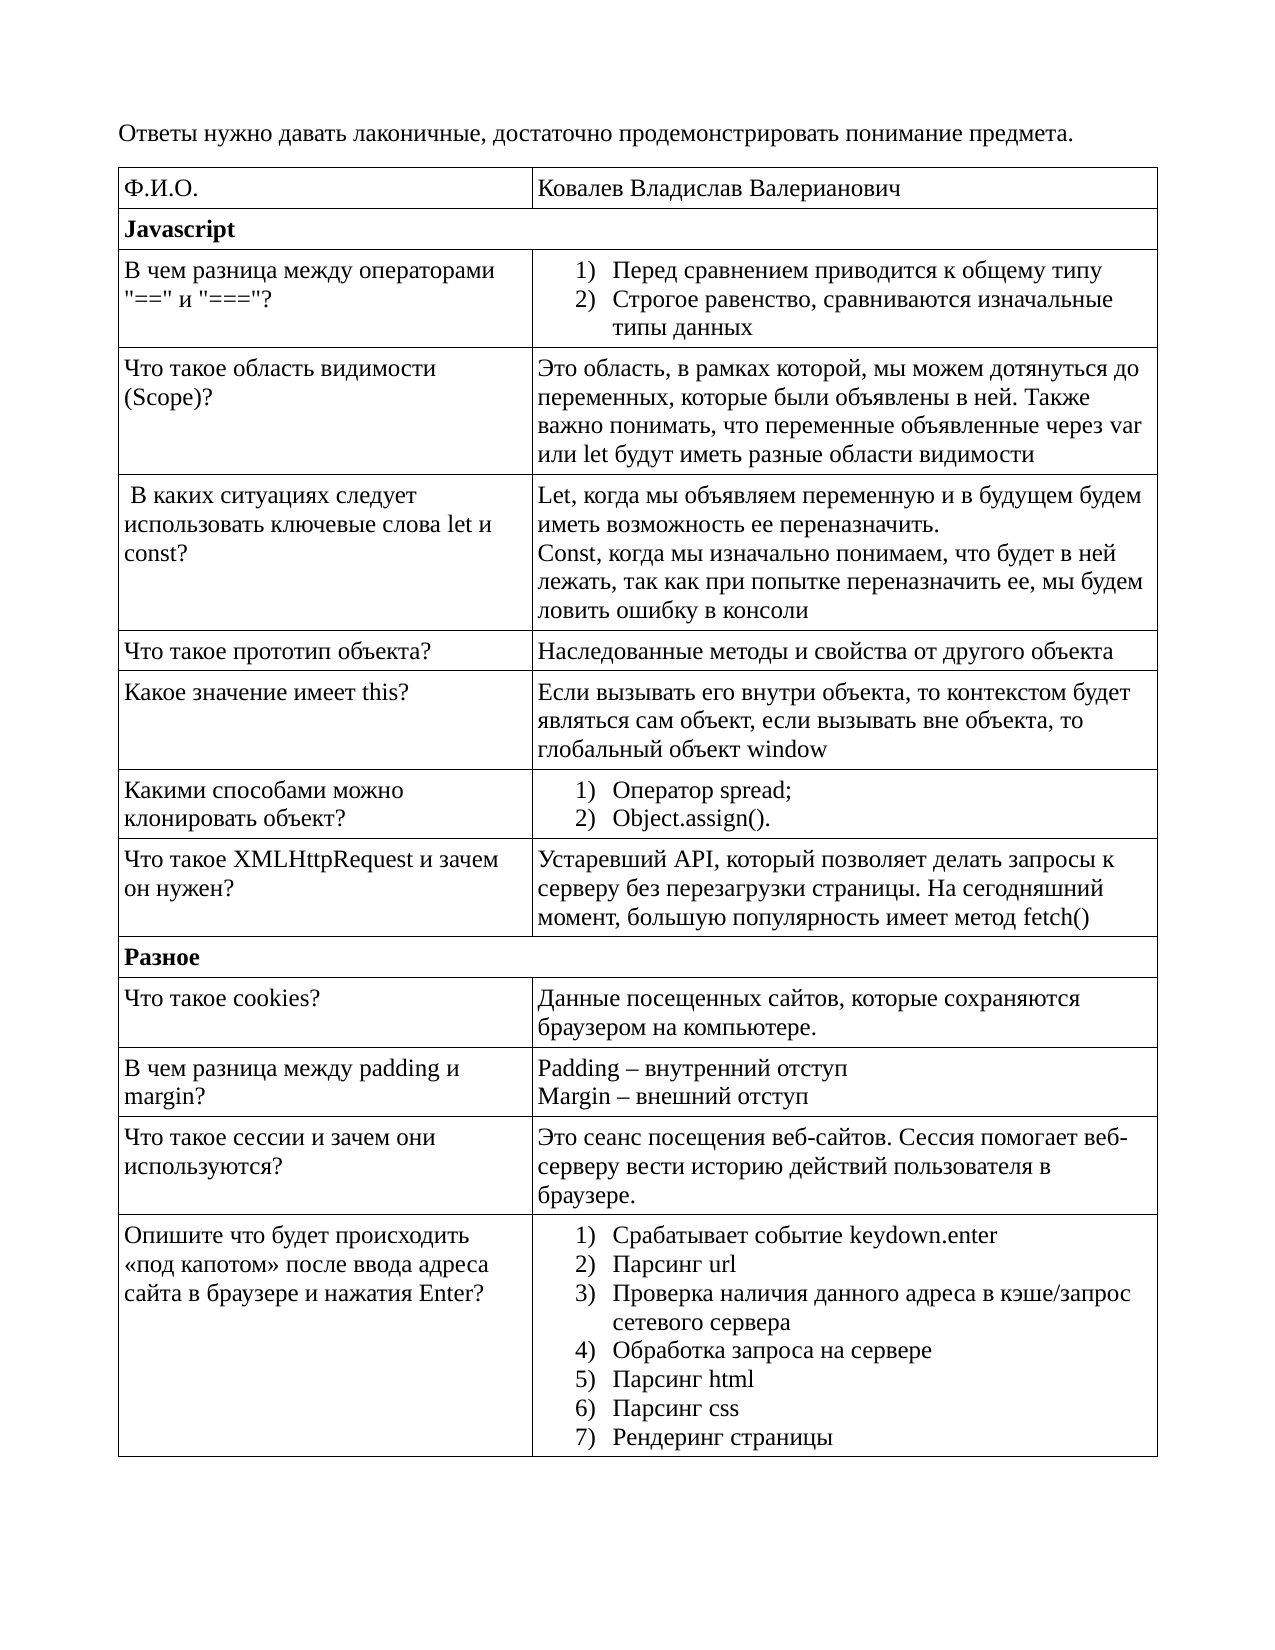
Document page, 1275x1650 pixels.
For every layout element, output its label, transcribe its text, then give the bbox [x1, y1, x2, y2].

table_cell В каких ситуациях следует использовать ключевые слова let и const? [119, 475, 532, 629]
table_cell Что такое XMLHttpRequest и зачем он нужен? [119, 839, 532, 936]
table_cell Let, когда мы объявляем переменную и в будущем будем иметь возможность ее переназначить. Const, когда мы изначально понимаем, что будет в ней лежать, так как при попытке переназначить ее, мы будем ловить ошибку в консоли [533, 475, 1157, 629]
table_cell Что такое cookies? [119, 978, 532, 1046]
text Ответы нужно давать лаконичные, достаточно продемонстрировать понимание предмета. [118, 118, 1157, 147]
table_cell Что такое сессии и зачем они используются? [119, 1117, 532, 1214]
table_cell Наследованные методы и свойства от другого объекта [533, 631, 1157, 670]
table_cell Какое значение имеет this? [119, 671, 532, 768]
table_cell Padding – внутренний отступ Margin – внешний отступ [533, 1048, 1157, 1116]
table_cell Это область, в рамках которой, мы можем дотянуться до переменных, которые были объявлены в ней. Также важно понимать, что переменные объявленные через var или let будут иметь разные области видимости [533, 348, 1157, 474]
table_cell Данные посещенных сайтов, которые сохраняются браузером на компьютере. [533, 978, 1157, 1046]
table_cell В чем разница между операторами "==" и "==="? [119, 250, 532, 347]
table_cell Оператор spread; Object.assign(). [533, 770, 1157, 838]
table_cell Если вызывать его внутри объекта, то контекстом будет являться сам объект, если вызывать вне объекта, то глобальный объект window [533, 671, 1157, 768]
table_cell Какими способами можно клонировать объект? [119, 770, 532, 838]
table_cell Что такое область видимости (Scope)? [119, 348, 532, 474]
table_cell Разное [119, 937, 1157, 977]
table_cell Перед сравнением приводится к общему типу Строгое равенство, сравниваются изначальные типы данных [533, 250, 1157, 347]
table_cell Срабатывает событие keydown.enter Парсинг url Проверка наличия данного адреса в кэше/запрос сетевого сервера Обработка запроса на сервере Парсинг html Парсинг css Рендеринг страницы [533, 1215, 1157, 1456]
table_cell Устаревший API, который позволяет делать запросы к серверу без перезагрузки страницы. На сегодняшний момент, большую популярность имеет метод fetch() [533, 839, 1157, 936]
table_cell Javascript [119, 209, 1157, 249]
table_header Ф.И.О. [119, 168, 532, 208]
table_cell В чем разница между padding и margin? [119, 1048, 532, 1116]
table_cell Это сеанс посещения веб-сайтов. Сессия помогает веб-серверу вести историю действий пользователя в браузере. [533, 1117, 1157, 1214]
table_cell Опишите что будет происходить «под капотом» после ввода адреса сайта в браузере и нажатия Enter? [119, 1215, 532, 1456]
table_cell Что такое прототип объекта? [119, 631, 532, 670]
table_header Ковалев Владислав Валерианович [533, 168, 1157, 208]
